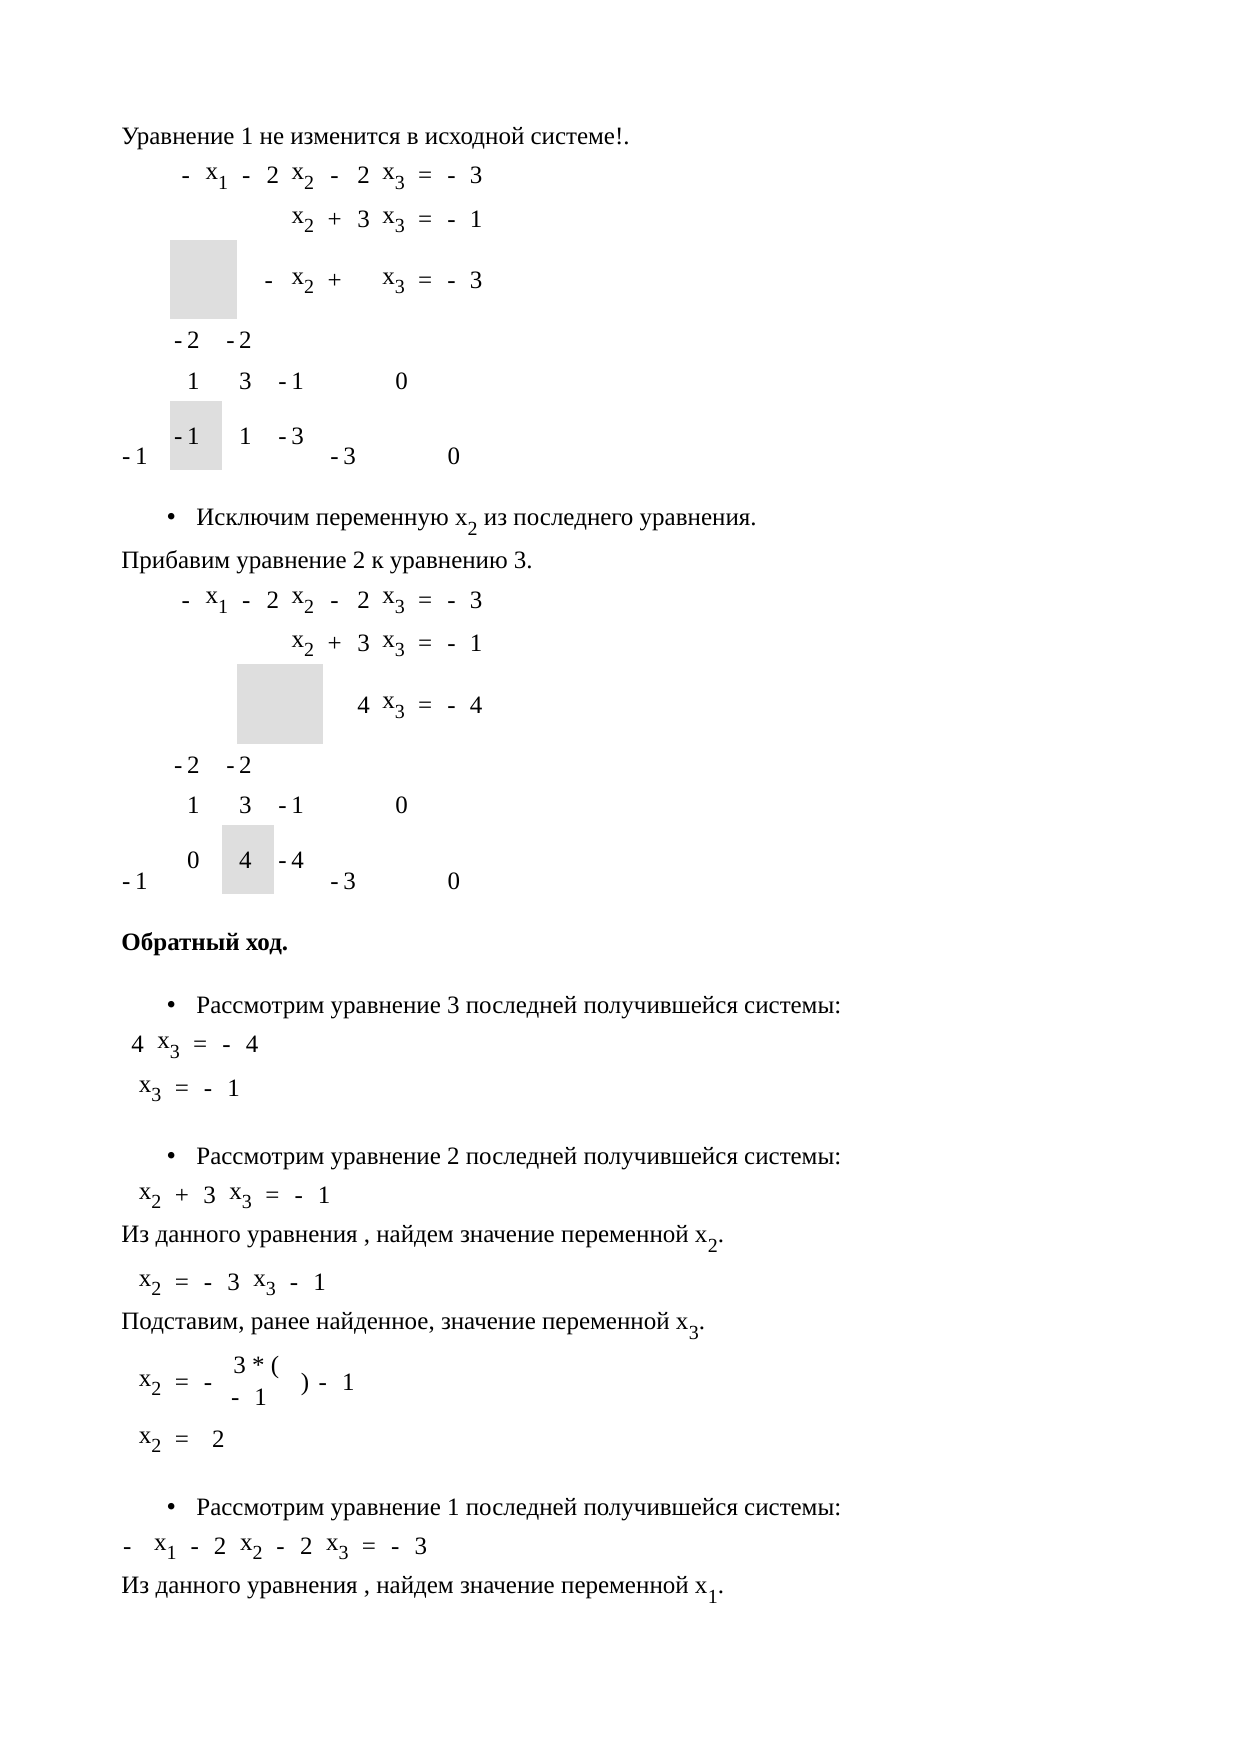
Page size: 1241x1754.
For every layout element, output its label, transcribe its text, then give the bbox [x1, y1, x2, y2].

table_header [289, 1347, 297, 1417]
table_header [235, 1417, 243, 1460]
table_header Рассмотрим уравнение 1 последней получившейся системы: [118, 1489, 1240, 1524]
table_header - [199, 1347, 223, 1417]
table_header - [443, 578, 466, 621]
table_header [170, 845, 186, 874]
table_header 4 [127, 1022, 154, 1066]
table_cell [170, 785, 222, 790]
table_header Из данного уравнения , найдем значение переменной x2. [118, 1216, 1240, 1260]
table_header - [274, 421, 290, 450]
table_header 2 [352, 153, 379, 197]
table_header + [170, 1173, 199, 1216]
table_header [431, 320, 483, 441]
table_header x3 [135, 1066, 170, 1109]
table_cell 4 [352, 664, 379, 744]
table_header - [274, 366, 290, 395]
table_header - [186, 1524, 209, 1567]
table_cell [170, 197, 237, 240]
table_header Уравнение 1 не изменится в исходной системе!. [118, 118, 1240, 153]
table_cell [170, 621, 237, 664]
table_cell [170, 395, 222, 401]
table_cell = [414, 197, 442, 240]
table_header [170, 153, 178, 197]
table_header = [170, 1347, 199, 1417]
table_header [222, 421, 238, 450]
table_header [467, 866, 483, 894]
table_header 1 [314, 1173, 341, 1216]
table_header 2 [210, 1524, 237, 1567]
table_header 0 [446, 866, 467, 894]
table_header 3 [466, 153, 493, 197]
table_header 1 [290, 790, 311, 819]
table_header - [178, 578, 202, 621]
table_header [326, 744, 378, 866]
table_cell [222, 874, 274, 894]
table_cell [170, 360, 222, 366]
table_header 2 [186, 325, 207, 354]
table_header 2 [238, 750, 259, 778]
table_header 0 [394, 366, 415, 395]
table_header 3 [342, 866, 363, 894]
table_cell [274, 825, 326, 845]
table_header [222, 320, 274, 325]
table_cell [379, 395, 431, 401]
table_header 1 [186, 421, 207, 450]
table_header x3 [379, 578, 414, 621]
table_header 1 [238, 421, 259, 450]
table_header [207, 845, 222, 874]
table_header [259, 421, 274, 450]
table_header x3 [323, 1524, 357, 1567]
table_header [259, 325, 274, 354]
table_header Исключим переменную x2 из последнего уравнения. [118, 499, 1240, 542]
table_cell [379, 360, 431, 366]
table_header 1 [223, 1066, 250, 1109]
table_header 0 [394, 790, 415, 819]
table_header = [414, 578, 442, 621]
table_header [259, 845, 274, 874]
table_header 3 * ( [223, 1347, 289, 1417]
table_header 2 [352, 578, 379, 621]
table_cell x2 [288, 621, 323, 664]
table_header x1 [202, 578, 237, 621]
table_header - [323, 578, 352, 621]
table_header [118, 1260, 127, 1303]
table_header - [170, 750, 186, 778]
table_cell [170, 401, 222, 421]
table_cell [237, 240, 261, 319]
table_header 3 [410, 1524, 437, 1567]
table_header [155, 866, 170, 894]
table_cell [222, 819, 274, 825]
table_header [207, 750, 222, 778]
table_header - [274, 845, 290, 874]
table_header [118, 578, 1120, 895]
table_header - [170, 421, 186, 450]
table_header [222, 744, 274, 750]
table_header [363, 441, 378, 470]
table_header [127, 1066, 135, 1109]
table_header [118, 153, 1120, 470]
table_header 2 [238, 325, 259, 354]
table_cell 3 [352, 621, 379, 664]
table_header [170, 578, 178, 621]
table_header [118, 1417, 127, 1460]
table_cell 3 [466, 240, 493, 319]
table_header [437, 1524, 446, 1567]
table_header [341, 1173, 349, 1216]
table_cell [170, 664, 237, 744]
table_header [127, 1347, 135, 1417]
table_header x2 [288, 578, 323, 621]
table_cell [222, 450, 274, 470]
table_header 3 [223, 1260, 250, 1303]
table_header [222, 354, 274, 360]
table_header [118, 1347, 127, 1417]
table_header - [222, 325, 238, 354]
table_cell x3 [379, 197, 414, 240]
table_header 2 [261, 153, 288, 197]
table_header - [237, 153, 261, 197]
table_header 3 [342, 441, 363, 470]
table_header [199, 1417, 208, 1460]
table_header - [443, 153, 466, 197]
table_header [170, 744, 222, 750]
table_cell [274, 360, 326, 366]
table_header - [118, 441, 134, 470]
table_header [311, 845, 326, 874]
table_header [431, 744, 483, 866]
table_cell [261, 197, 288, 240]
table_cell + [323, 240, 352, 319]
table_header [170, 366, 186, 395]
table_header [274, 744, 326, 784]
table_header 1 [186, 366, 207, 395]
table_header 3 [290, 421, 311, 450]
table_header Прибавим уравнение 2 к уравнению 3. [118, 543, 1240, 577]
table_header [222, 778, 274, 784]
table_header - [199, 1066, 223, 1109]
table_header [311, 366, 326, 395]
table_header 1 [186, 790, 207, 819]
table_header [365, 1347, 373, 1417]
table_header x2 [288, 153, 323, 197]
table_header [269, 1022, 277, 1066]
table_header [415, 790, 431, 819]
table_header Подставим, ранее найденное, значение переменной x3. [118, 1303, 806, 1347]
table_header - [314, 1347, 338, 1417]
table_header - [237, 578, 261, 621]
table_header [326, 320, 378, 441]
table_header 4 [290, 845, 311, 874]
table_cell + [323, 197, 352, 240]
table_header [118, 1173, 127, 1216]
table_header - [272, 1524, 296, 1567]
table_header [431, 866, 446, 894]
table_header 0 [446, 441, 467, 470]
table_header x2 [135, 1417, 170, 1460]
table_header 1 [309, 1260, 336, 1303]
table_header [170, 320, 222, 325]
table_cell [237, 664, 323, 744]
table_cell x2 [288, 197, 323, 240]
table_cell x2 [288, 240, 323, 319]
table_header [170, 354, 222, 360]
table_header - [170, 325, 186, 354]
table_header [336, 1260, 344, 1303]
table_header - [326, 866, 342, 894]
table_cell 1 [466, 621, 493, 664]
table_header 3 [238, 790, 259, 819]
table_header x2 [135, 1347, 170, 1417]
table_header x3 [250, 1260, 285, 1303]
table_header 1 [134, 866, 154, 894]
table_header - [274, 790, 290, 819]
table_cell 4 [466, 664, 493, 744]
table_cell = [414, 240, 442, 319]
table_header 4 [241, 1022, 268, 1066]
table_cell 1 [466, 197, 493, 240]
table_cell - [443, 664, 466, 744]
table_header = [170, 1417, 199, 1460]
table_header - [226, 1379, 250, 1413]
table_header x1 [202, 153, 237, 197]
table_header [118, 1022, 127, 1066]
table_header [363, 866, 378, 894]
table_header 2 [208, 1417, 235, 1460]
table_header = [170, 1066, 199, 1109]
table_header [118, 578, 170, 744]
table_cell [170, 450, 222, 470]
table_header [207, 421, 222, 450]
table_header [170, 778, 222, 784]
table_header - [222, 750, 238, 778]
table_cell [352, 240, 379, 319]
table_header [259, 750, 274, 778]
table_header - [323, 153, 352, 197]
table_header 4 [238, 845, 259, 874]
table_cell [222, 360, 274, 366]
table_cell [274, 401, 326, 421]
table_header 3 [466, 578, 493, 621]
table_header [118, 153, 170, 319]
table_header Из данного уравнения , найдем значение переменной x1. [118, 1567, 1240, 1611]
table_header 1 [338, 1347, 365, 1417]
table_header [222, 366, 238, 395]
table_header [142, 1524, 151, 1567]
table_header [379, 790, 394, 819]
table_header [118, 1066, 127, 1109]
table_header = [261, 1173, 289, 1216]
table_header [415, 366, 431, 395]
table_header [467, 441, 483, 470]
table_header 2 [186, 750, 207, 778]
table_cell [379, 785, 431, 790]
table_cell x3 [379, 664, 414, 744]
table_cell = [414, 621, 442, 664]
table_cell x3 [379, 240, 414, 319]
table_header 1 [134, 441, 154, 470]
table_header [379, 744, 431, 784]
table_header - [285, 1260, 309, 1303]
table_header - [178, 153, 202, 197]
table_header = [189, 1022, 217, 1066]
table_header Обратный ход. [118, 924, 1240, 958]
table_cell [222, 401, 274, 421]
table_header [311, 421, 326, 450]
table_header 1 [290, 366, 311, 395]
table_header [311, 790, 326, 819]
table_header x3 [154, 1022, 189, 1066]
table_header [259, 366, 274, 395]
table_header [170, 790, 186, 819]
table_cell [237, 621, 261, 664]
table_cell = [414, 664, 442, 744]
table_cell [170, 874, 222, 894]
table_header 2 [261, 578, 288, 621]
table_cell [170, 825, 222, 845]
table_cell [379, 825, 431, 894]
table_cell - [261, 240, 288, 319]
table_header Рассмотрим уравнение 2 последней получившейся системы: [118, 1138, 1240, 1173]
table_cell [274, 395, 326, 401]
table_header [127, 1260, 135, 1303]
table_header - [326, 441, 342, 470]
table_header 0 [186, 845, 207, 874]
table_header - [118, 1524, 142, 1567]
table_header [222, 845, 238, 874]
table_header - [218, 1022, 241, 1066]
table_cell - [443, 621, 466, 664]
table_header [259, 790, 274, 819]
table_header [379, 366, 394, 395]
table_header [431, 441, 446, 470]
table_cell [274, 874, 326, 894]
table_cell [222, 785, 274, 790]
table_header [207, 790, 222, 819]
table_header = [170, 1260, 199, 1303]
table_header = [414, 153, 442, 197]
table_header 3 [199, 1173, 226, 1216]
table_header [118, 744, 170, 894]
table_header [250, 1066, 259, 1109]
table_header [277, 1379, 286, 1413]
table_cell + [323, 621, 352, 664]
table_header = [358, 1524, 386, 1567]
table_header [207, 366, 222, 395]
table_cell [222, 395, 274, 401]
table_cell [323, 664, 352, 744]
table_header 2 [296, 1524, 323, 1567]
table_cell [170, 240, 237, 319]
table_cell - [443, 240, 466, 319]
table_header x2 [135, 1173, 170, 1216]
table_header x3 [226, 1173, 261, 1216]
table_cell [274, 785, 326, 790]
table_header 3 [238, 366, 259, 395]
table_header x1 [151, 1524, 186, 1567]
table_cell x3 [379, 621, 414, 664]
table_cell [222, 825, 274, 845]
table_cell 3 [352, 197, 379, 240]
table_header [127, 1417, 135, 1460]
table_header - [386, 1524, 410, 1567]
table_header [118, 320, 170, 470]
table_cell [379, 819, 431, 825]
table_header [274, 320, 326, 360]
table_header 1 [250, 1379, 277, 1413]
table_header - [199, 1260, 223, 1303]
table_header ) [298, 1347, 314, 1417]
table_cell [237, 197, 261, 240]
table_header [155, 441, 170, 470]
table_header [222, 790, 238, 819]
table_cell - [443, 197, 466, 240]
table_header [127, 1173, 135, 1216]
table_header Рассмотрим уравнение 3 последней получившейся системы: [118, 987, 1240, 1022]
table_header x3 [379, 153, 414, 197]
table_cell [274, 819, 326, 825]
table_header x2 [237, 1524, 272, 1567]
table_header [379, 320, 431, 360]
table_cell [261, 621, 288, 664]
table_header - [290, 1173, 313, 1216]
table_cell [274, 450, 326, 470]
table_header [207, 325, 222, 354]
table_cell [170, 819, 222, 825]
table_header x2 [135, 1260, 170, 1303]
table_header - [118, 866, 134, 894]
table_cell [379, 401, 431, 470]
